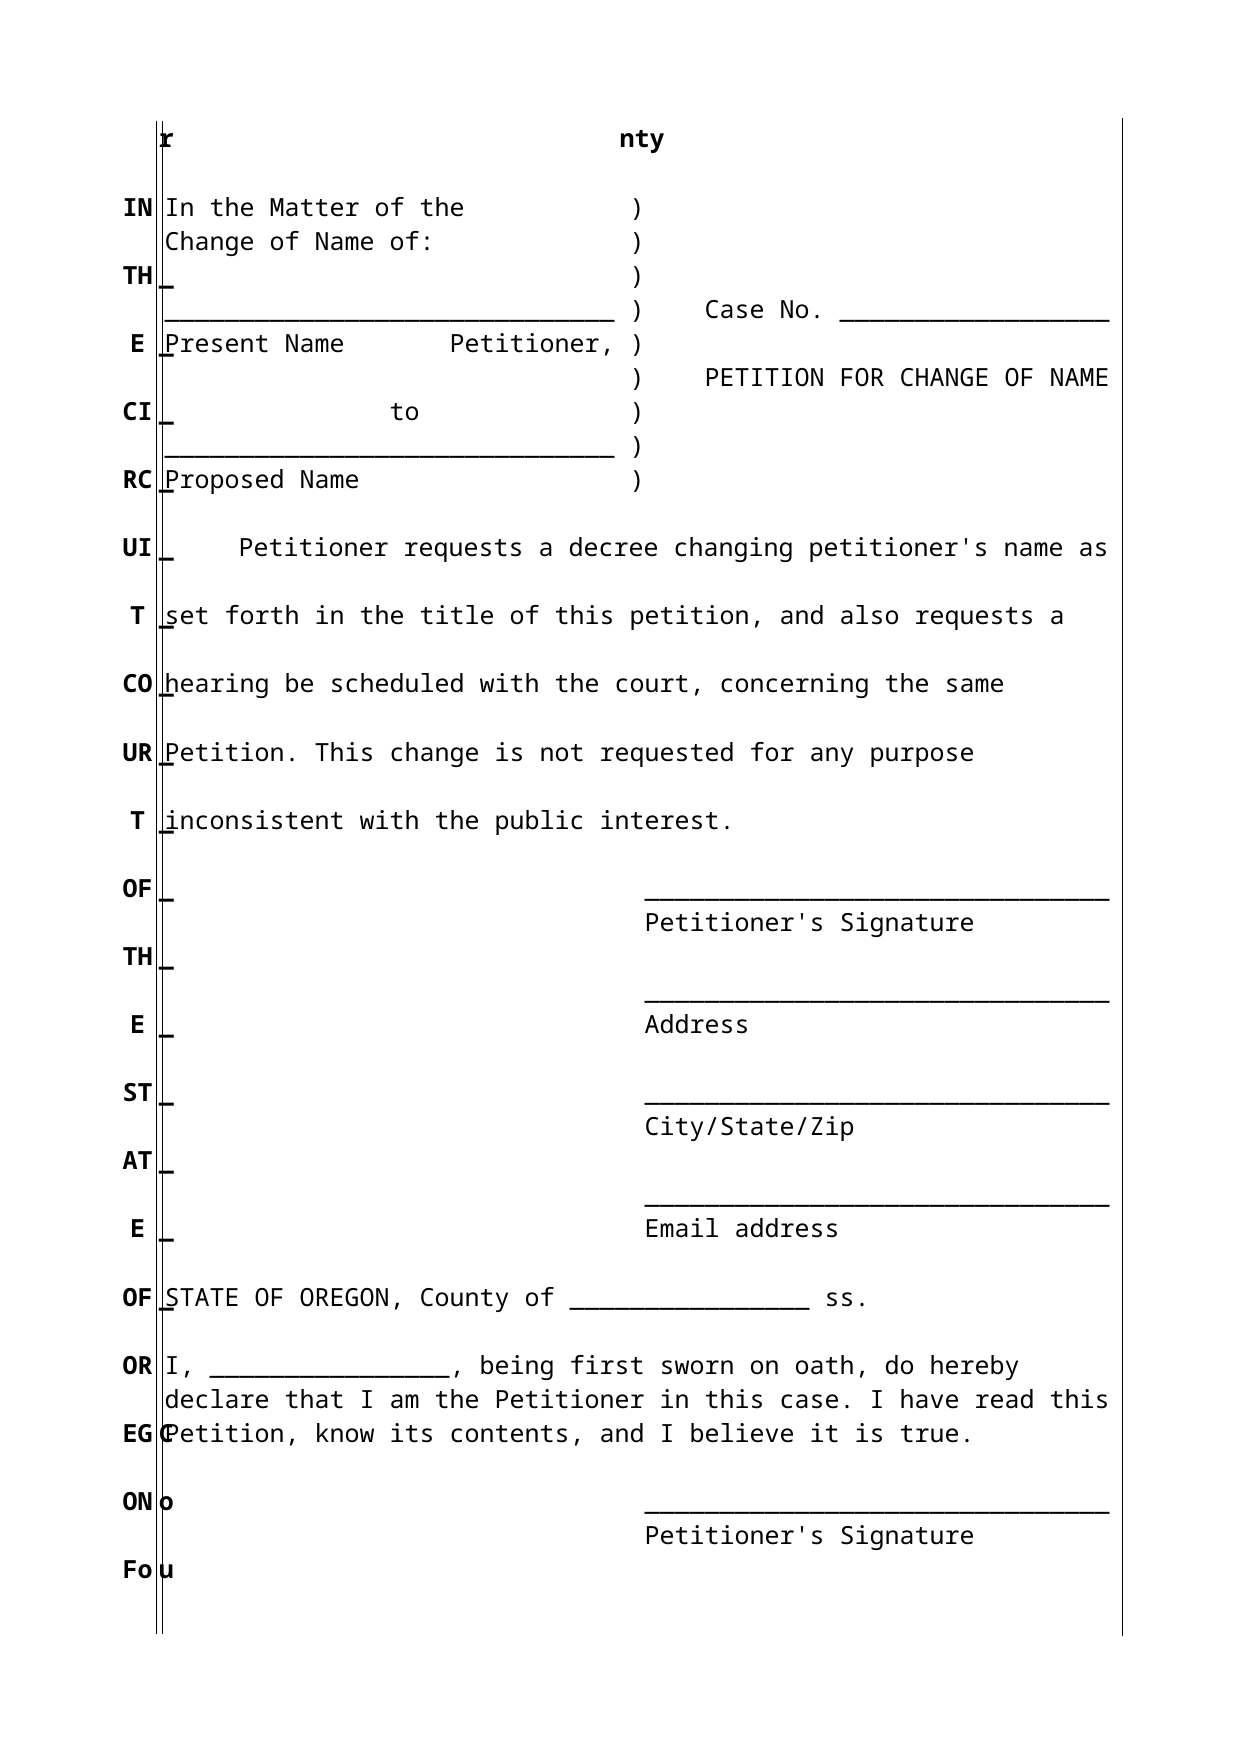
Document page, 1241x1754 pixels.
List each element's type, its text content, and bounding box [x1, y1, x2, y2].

text Present Name Petitioner, ) [164, 325, 1119, 359]
text _______________________________ [164, 1177, 1119, 1211]
text ______________________________ ) Case No. __________________ [164, 291, 1119, 325]
text _______________________________ [164, 870, 1119, 904]
text For ________________ County [121, 1552, 154, 1586]
text City/State/Zip [164, 1109, 1119, 1143]
text _______________________________ [164, 1483, 1119, 1518]
text _______________________________ [164, 973, 1119, 1007]
text Change of Name of: ) [164, 223, 1119, 257]
text Petitioner's Signature [164, 904, 1119, 938]
text to ) [164, 393, 1119, 428]
text Proposed Name ) [164, 462, 1119, 496]
text Petitioner requests a decree changing petitioner's name as set forth in the title of this petition, and also requests a hearing be scheduled with the court, concerning the same Petition. This change is not requested for any purpose inconsistent with the public interest. [164, 530, 1119, 836]
text ) [164, 257, 1119, 291]
text _______________________________ [164, 1075, 1119, 1109]
text Address [164, 1007, 1119, 1041]
text Petitioner's Signature [164, 1518, 1119, 1552]
text ) PETITION FOR CHANGE OF NAME [164, 359, 1119, 393]
text IN THE CIRCUIT COURT OF THE STATE OF OREGON [121, 189, 154, 1518]
text ______________________________ ) [164, 428, 1119, 462]
text I, ________________, being first sworn on oath, do hereby declare that I am the Petitioner in this case. I have read this Petition, know its contents, and I believe it is true. [164, 1347, 1119, 1449]
text STATE OF OREGON, County of ________________ ss. [164, 1279, 1119, 1313]
text Email address [164, 1211, 1119, 1245]
text In the Matter of the ) [164, 189, 1119, 223]
text For ________________ County [164, 121, 1119, 155]
